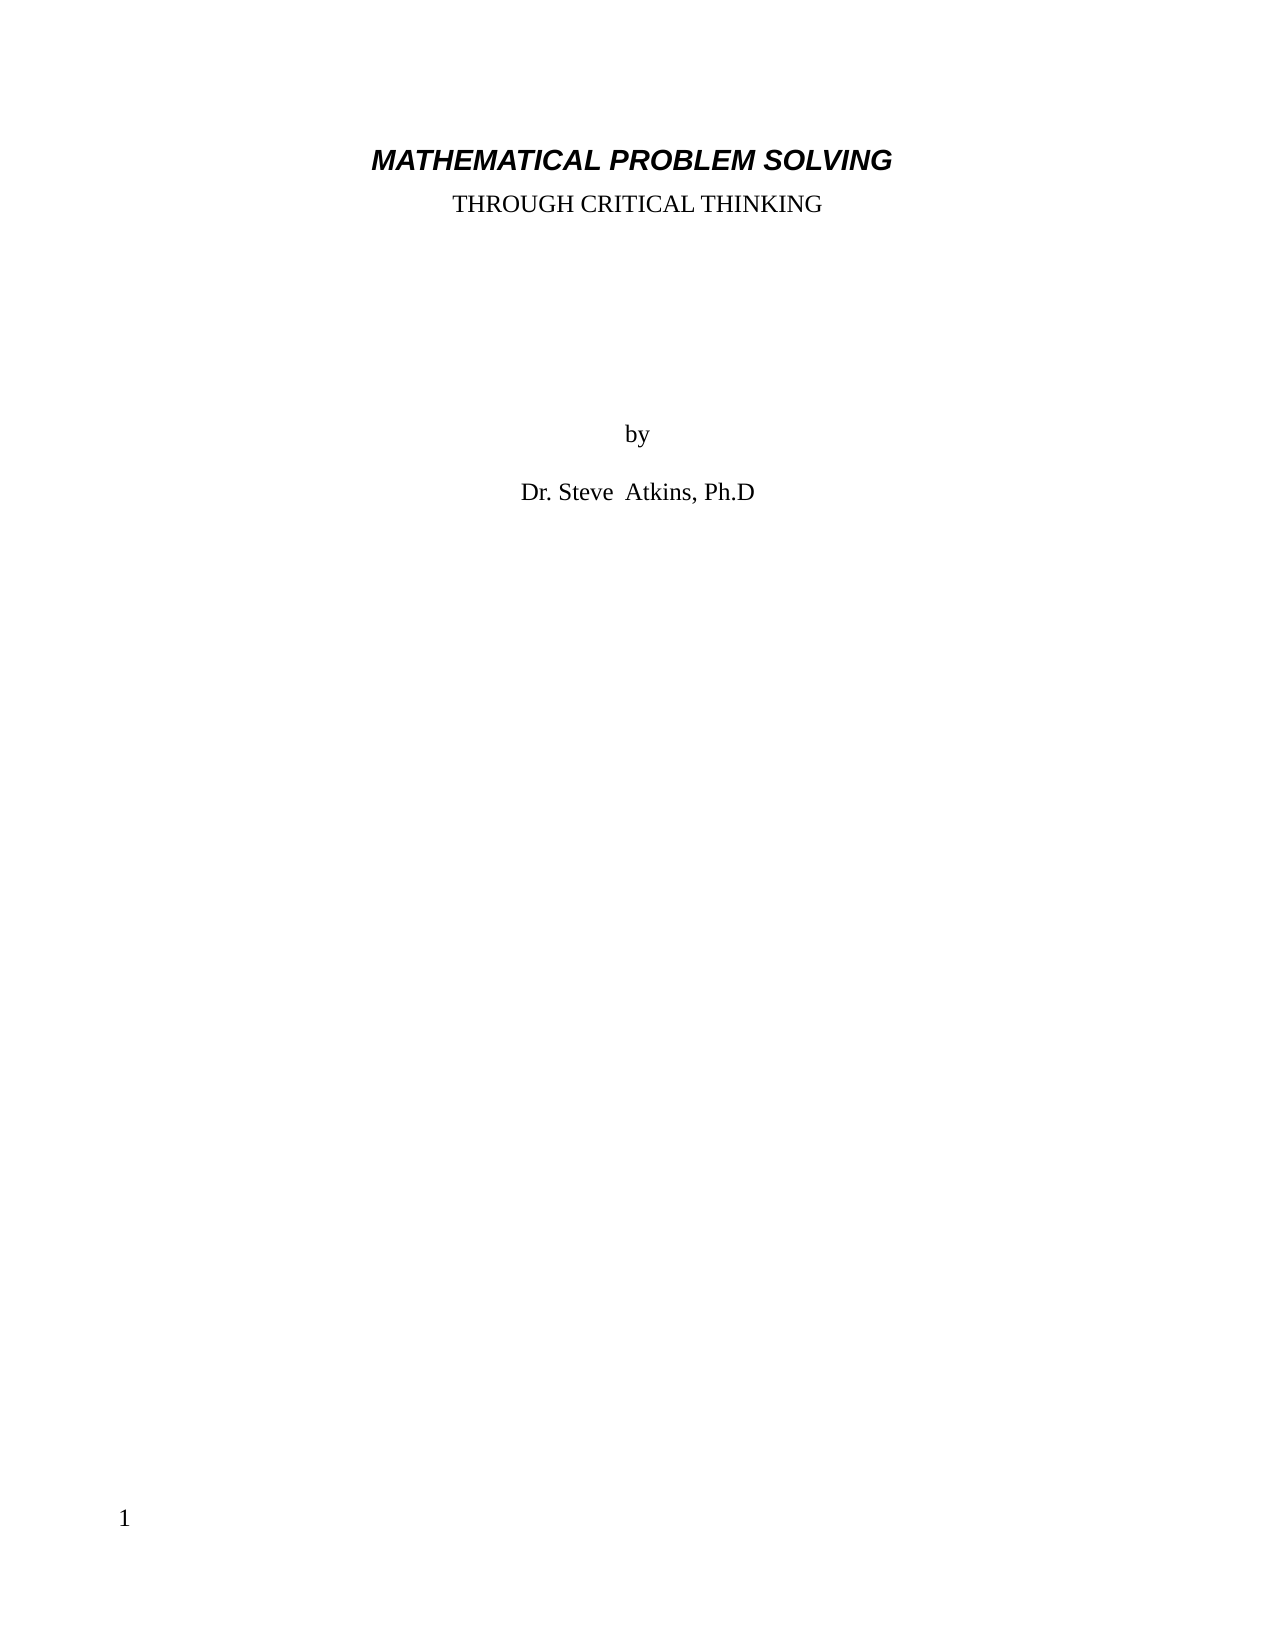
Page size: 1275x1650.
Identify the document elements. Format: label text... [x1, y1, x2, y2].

subtitle Mathematical problem solving [118, 143, 1157, 177]
text by [118, 419, 1157, 448]
text Dr. Steve Atkins, Ph.D [118, 477, 1157, 505]
text Through Critical Thinking [118, 189, 1157, 218]
